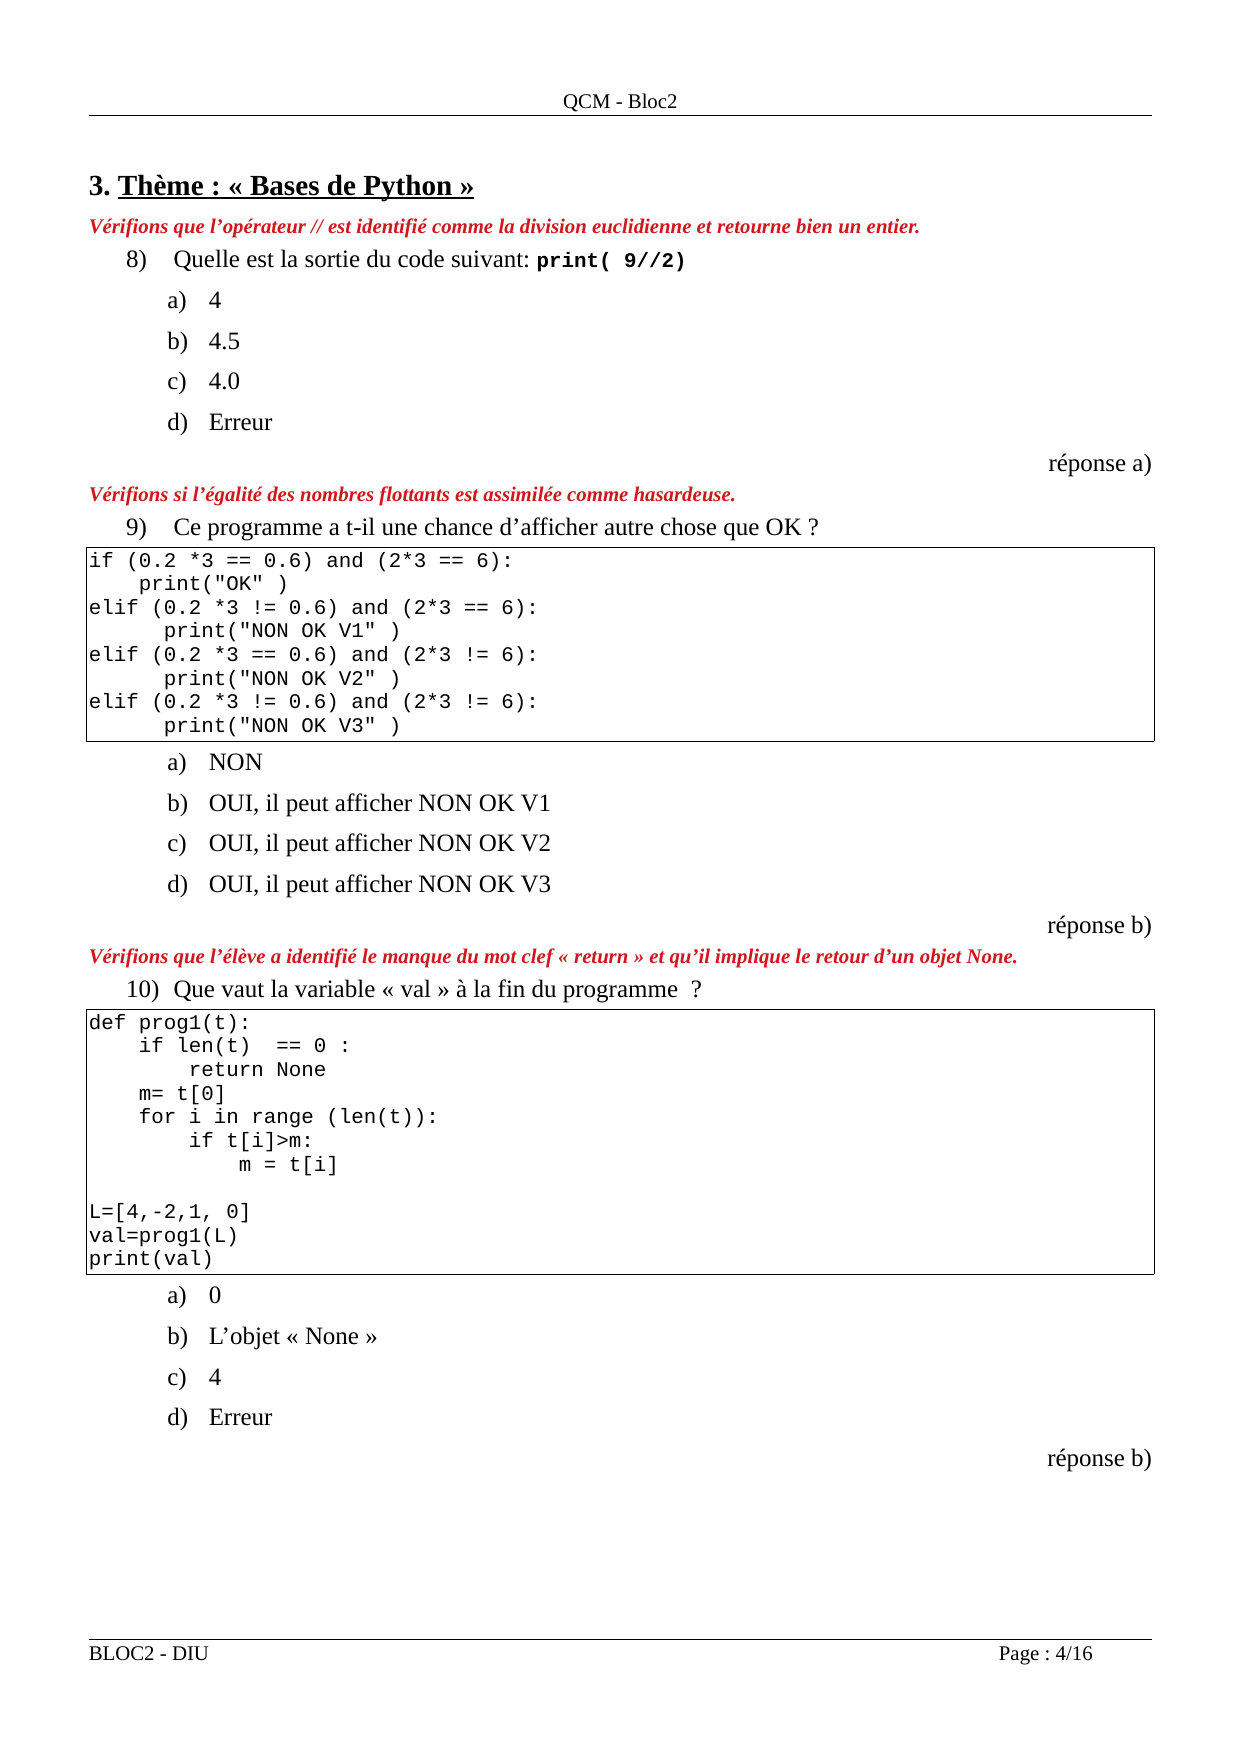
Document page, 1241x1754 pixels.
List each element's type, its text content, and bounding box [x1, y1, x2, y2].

text if t[i]>m: [88, 1130, 1152, 1154]
text def prog1(t): [87, 1010, 1154, 1035]
text m= t[0] [88, 1083, 1152, 1106]
text print(val) [87, 1246, 1154, 1274]
list Vérifions que l’opérateur // est identifié comme la division euclidienne et retourne bien un entier. [88, 214, 1152, 238]
text elif (0.2 *3 != 0.6) and (2*3 != 6): [88, 691, 1152, 712]
text elif (0.2 *3 == 0.6) and (2*3 != 6): [88, 644, 1152, 668]
list Erreur [167, 407, 1152, 436]
text print("NON OK V1" ) [88, 621, 1152, 644]
list Vérifions que l’élève a identifié le manque du mot clef « return » et qu’il implique le retour d’un objet None. [88, 944, 1152, 968]
text print("NON OK V2" ) [88, 668, 1152, 691]
text print("NON OK V3" ) [87, 712, 1154, 741]
list Que vaut la variable « val » à la fin du programme ? [126, 974, 1152, 1003]
list Vérifions si l’égalité des nombres flottants est assimilée comme hasardeuse. [88, 482, 1152, 506]
text if (0.2 *3 == 0.6) and (2*3 == 6): [87, 548, 1154, 573]
text m = t[i] [88, 1154, 1152, 1177]
list 4 [167, 285, 1152, 314]
text val=prog1(L) [88, 1224, 1152, 1246]
list L’objet « None » [167, 1321, 1152, 1350]
text elif (0.2 *3 != 0.6) and (2*3 == 6): [88, 597, 1152, 621]
list Quelle est la sortie du code suivant: print( 9//2) [126, 244, 1152, 273]
text réponse b) [88, 1443, 1152, 1472]
list NON [167, 747, 1152, 776]
list 4.0 [167, 366, 1152, 395]
text return None [88, 1059, 1152, 1083]
text L=[4,-2,1, 0] [88, 1201, 1152, 1224]
subtitle Thème : « Bases de Python » [88, 168, 1152, 202]
list OUI, il peut afficher NON OK V2 [167, 828, 1152, 857]
list OUI, il peut afficher NON OK V1 [167, 788, 1152, 817]
text réponse b) [88, 910, 1152, 938]
text réponse a) [88, 448, 1152, 476]
list 4.5 [167, 326, 1152, 354]
text for i in range (len(t)): [88, 1106, 1152, 1130]
list 4 [167, 1362, 1152, 1390]
text print("OK" ) [88, 573, 1152, 597]
list OUI, il peut afficher NON OK V3 [167, 869, 1152, 898]
list 0 [167, 1280, 1152, 1309]
text if len(t) == 0 : [88, 1035, 1152, 1059]
list Erreur [167, 1402, 1152, 1431]
list Ce programme a t-il une chance d’afficher autre chose que OK ? [126, 512, 1152, 541]
